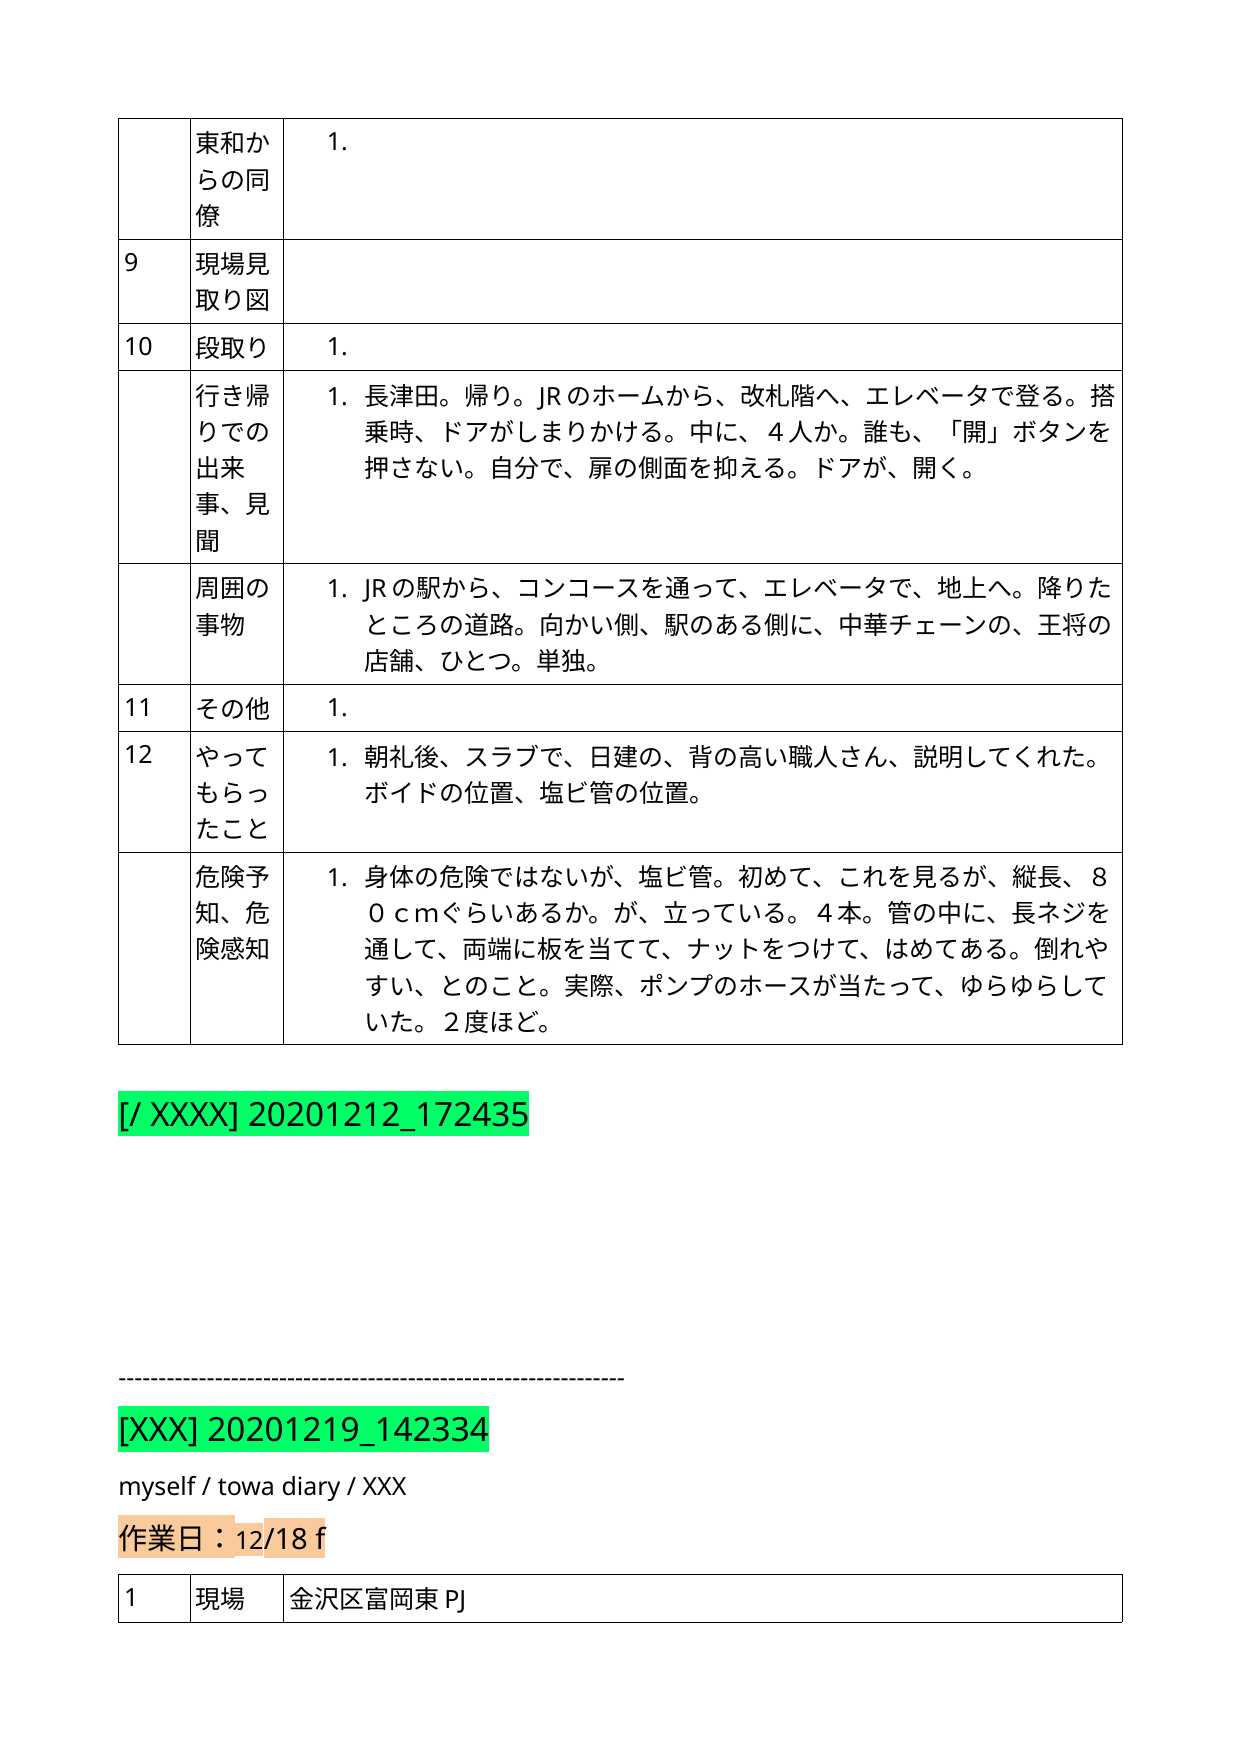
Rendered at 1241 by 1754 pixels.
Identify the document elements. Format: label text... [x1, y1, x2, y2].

table_cell その他 [191, 685, 283, 731]
table_cell 周囲の事物 [191, 564, 283, 683]
table_cell やってもらったこと [191, 732, 283, 852]
table_cell 長津田。帰り。JRのホームから、改札階へ、エレベータで登る。搭乗時、ドアがしまりかける。中に、４人か。誰も、「開」ボタンを押さない。自分で、扉の側面を抑える。ドアが、開く。 [284, 371, 1122, 563]
table_cell 9 [119, 240, 190, 322]
table_cell 行き帰りでの出来事、見聞 [191, 371, 283, 563]
text [/ XXXX] 20201212_172435 [118, 1091, 1122, 1136]
table_cell [284, 324, 1122, 370]
table_cell [119, 853, 190, 1044]
table_cell 現場見取り図 [191, 240, 283, 322]
table_header 1 [119, 1575, 190, 1622]
table_cell 東和からの同僚 [191, 119, 283, 238]
table_cell 危険予知、危険感知 [191, 853, 283, 1044]
table_cell 12 [119, 732, 190, 852]
text [XXX] 20201219_142334 [118, 1406, 1122, 1452]
table_cell 段取り [191, 324, 283, 370]
text myself / towa diary / XXX [118, 1469, 1122, 1503]
text --------------------------------------------------------------- [118, 1359, 1122, 1393]
table_cell 11 [119, 685, 190, 731]
table_cell JRの駅から、コンコースを通って、エレベータで、地上へ。降りたところの道路。向かい側、駅のある側に、中華チェーンの、王将の店舗、ひとつ。単独。 [284, 564, 1122, 683]
table_cell 朝礼後、スラブで、日建の、背の高い職人さん、説明してくれた。ボイドの位置、塩ビ管の位置。 [284, 732, 1122, 852]
table_cell [119, 119, 190, 238]
table_header 金沢区富岡東PJ [284, 1575, 1122, 1622]
table_header 現場 [191, 1575, 283, 1622]
table_cell [284, 119, 1122, 238]
table_cell [119, 371, 190, 563]
table_cell [119, 564, 190, 683]
table_cell [284, 685, 1122, 731]
table_cell [284, 240, 1122, 322]
table_cell 10 [119, 324, 190, 370]
table_cell 身体の危険ではないが、塩ビ管。初めて、これを見るが、縦長、８０ｃｍぐらいあるか。が、立っている。４本。管の中に、長ネジを通して、両端に板を当てて、ナットをつけて、はめてある。倒れやすい、とのこと。実際、ポンプのホースが当たって、ゆらゆらしていた。２度ほど。 [284, 853, 1122, 1044]
text 作業日：12/18 f [118, 1515, 1122, 1558]
